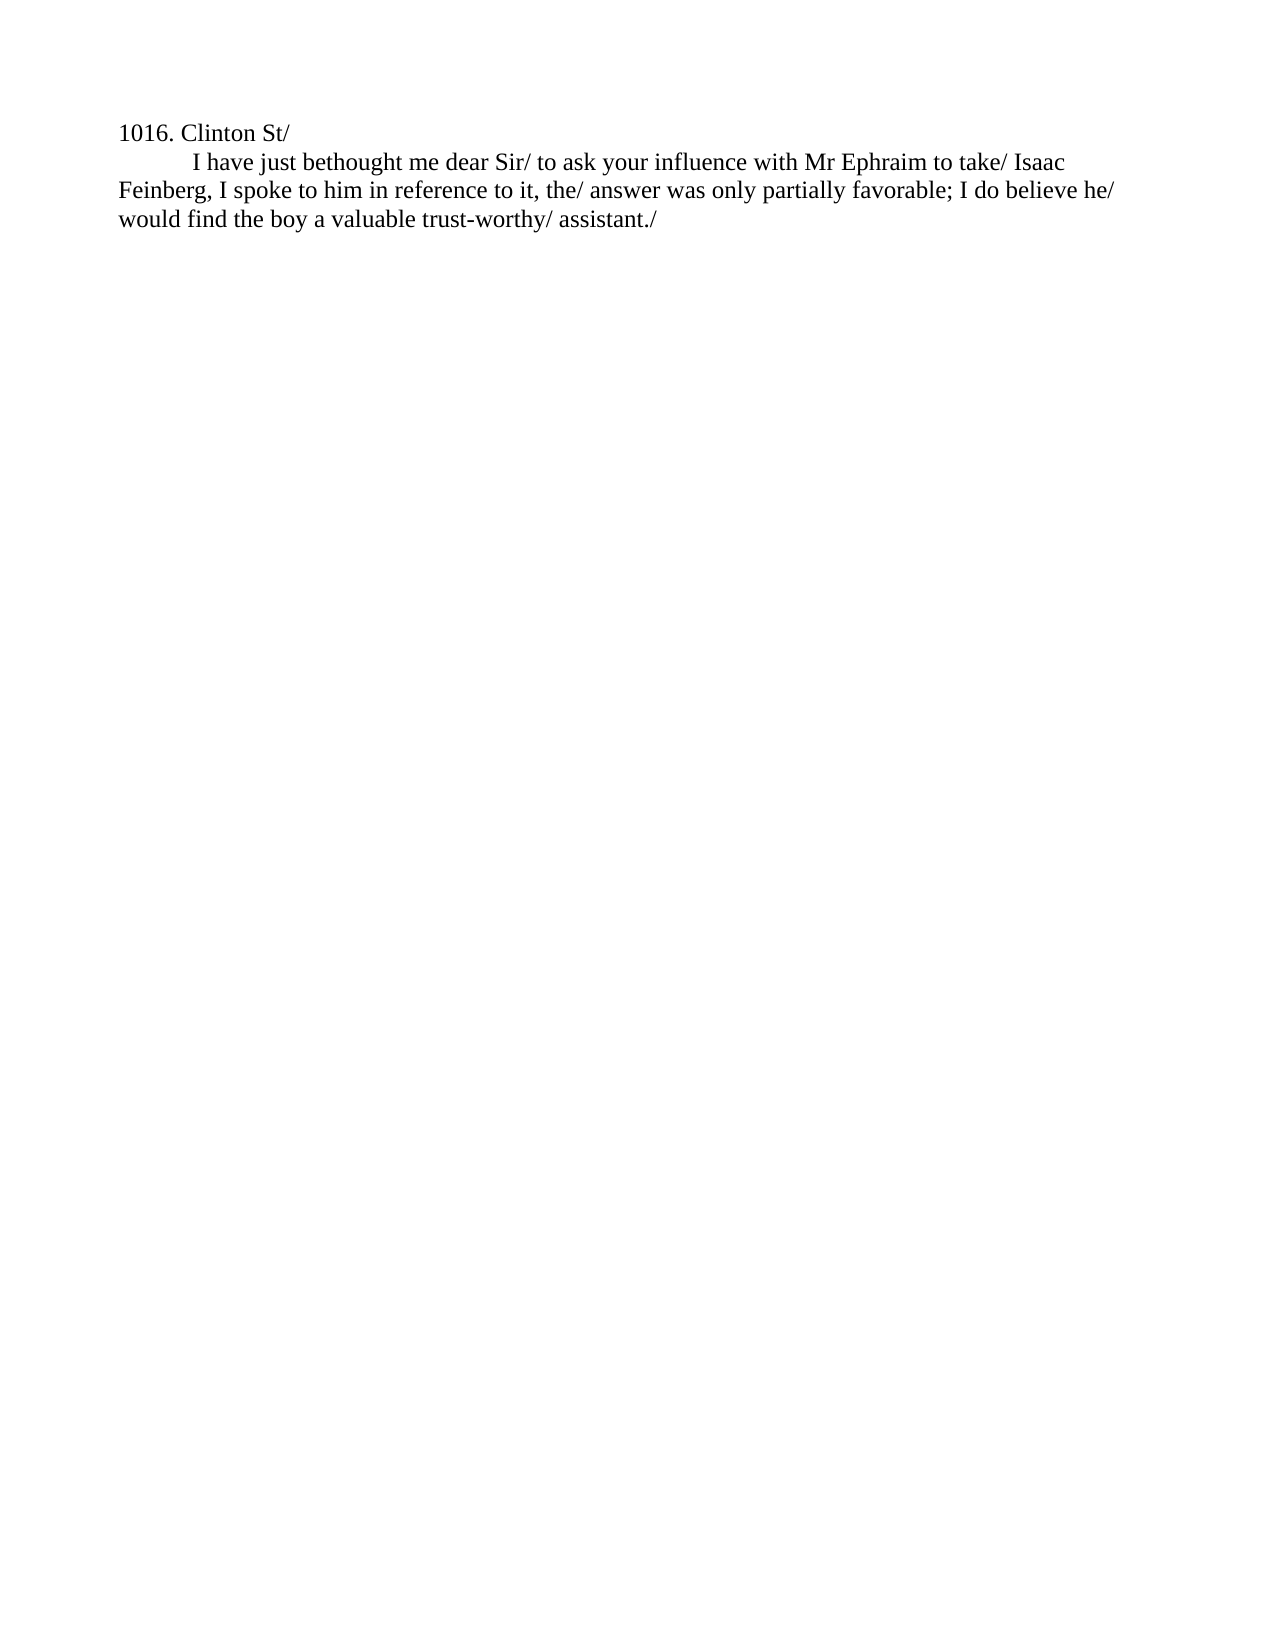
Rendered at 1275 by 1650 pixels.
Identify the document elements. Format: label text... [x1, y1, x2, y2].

text 1016. Clinton St/ [118, 118, 1157, 147]
text I have just bethought me dear Sir/ to ask your influence with Mr Ephraim to take/ Isaac Feinberg, I spoke to him in reference to it, the/ answer was only partially favorable; I do believe he/ would find the boy a valuable trust-worthy/ assistant./ [118, 147, 1157, 233]
